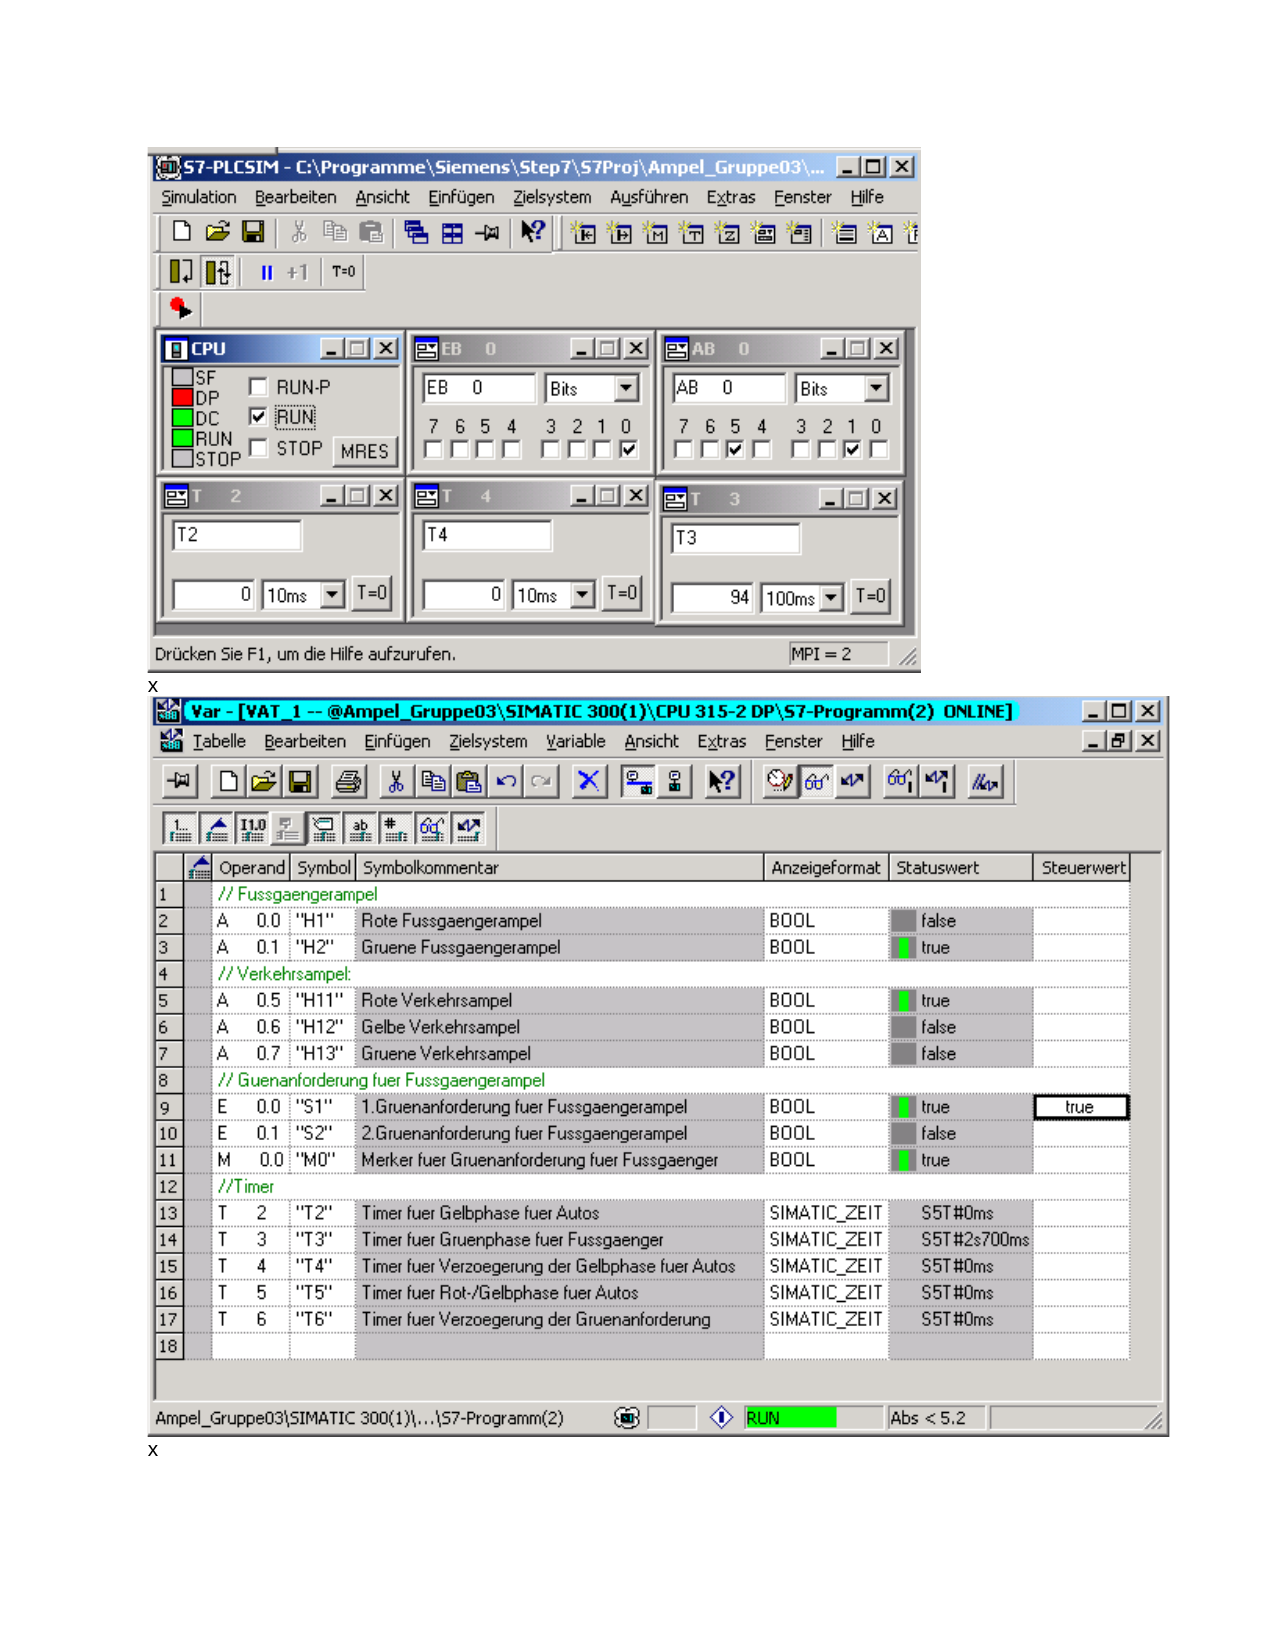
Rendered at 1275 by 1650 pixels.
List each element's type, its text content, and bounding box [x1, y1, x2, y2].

picture [147, 696, 1170, 1437]
text x [148, 1437, 1127, 1461]
text x [148, 672, 1127, 696]
picture [147, 147, 921, 673]
